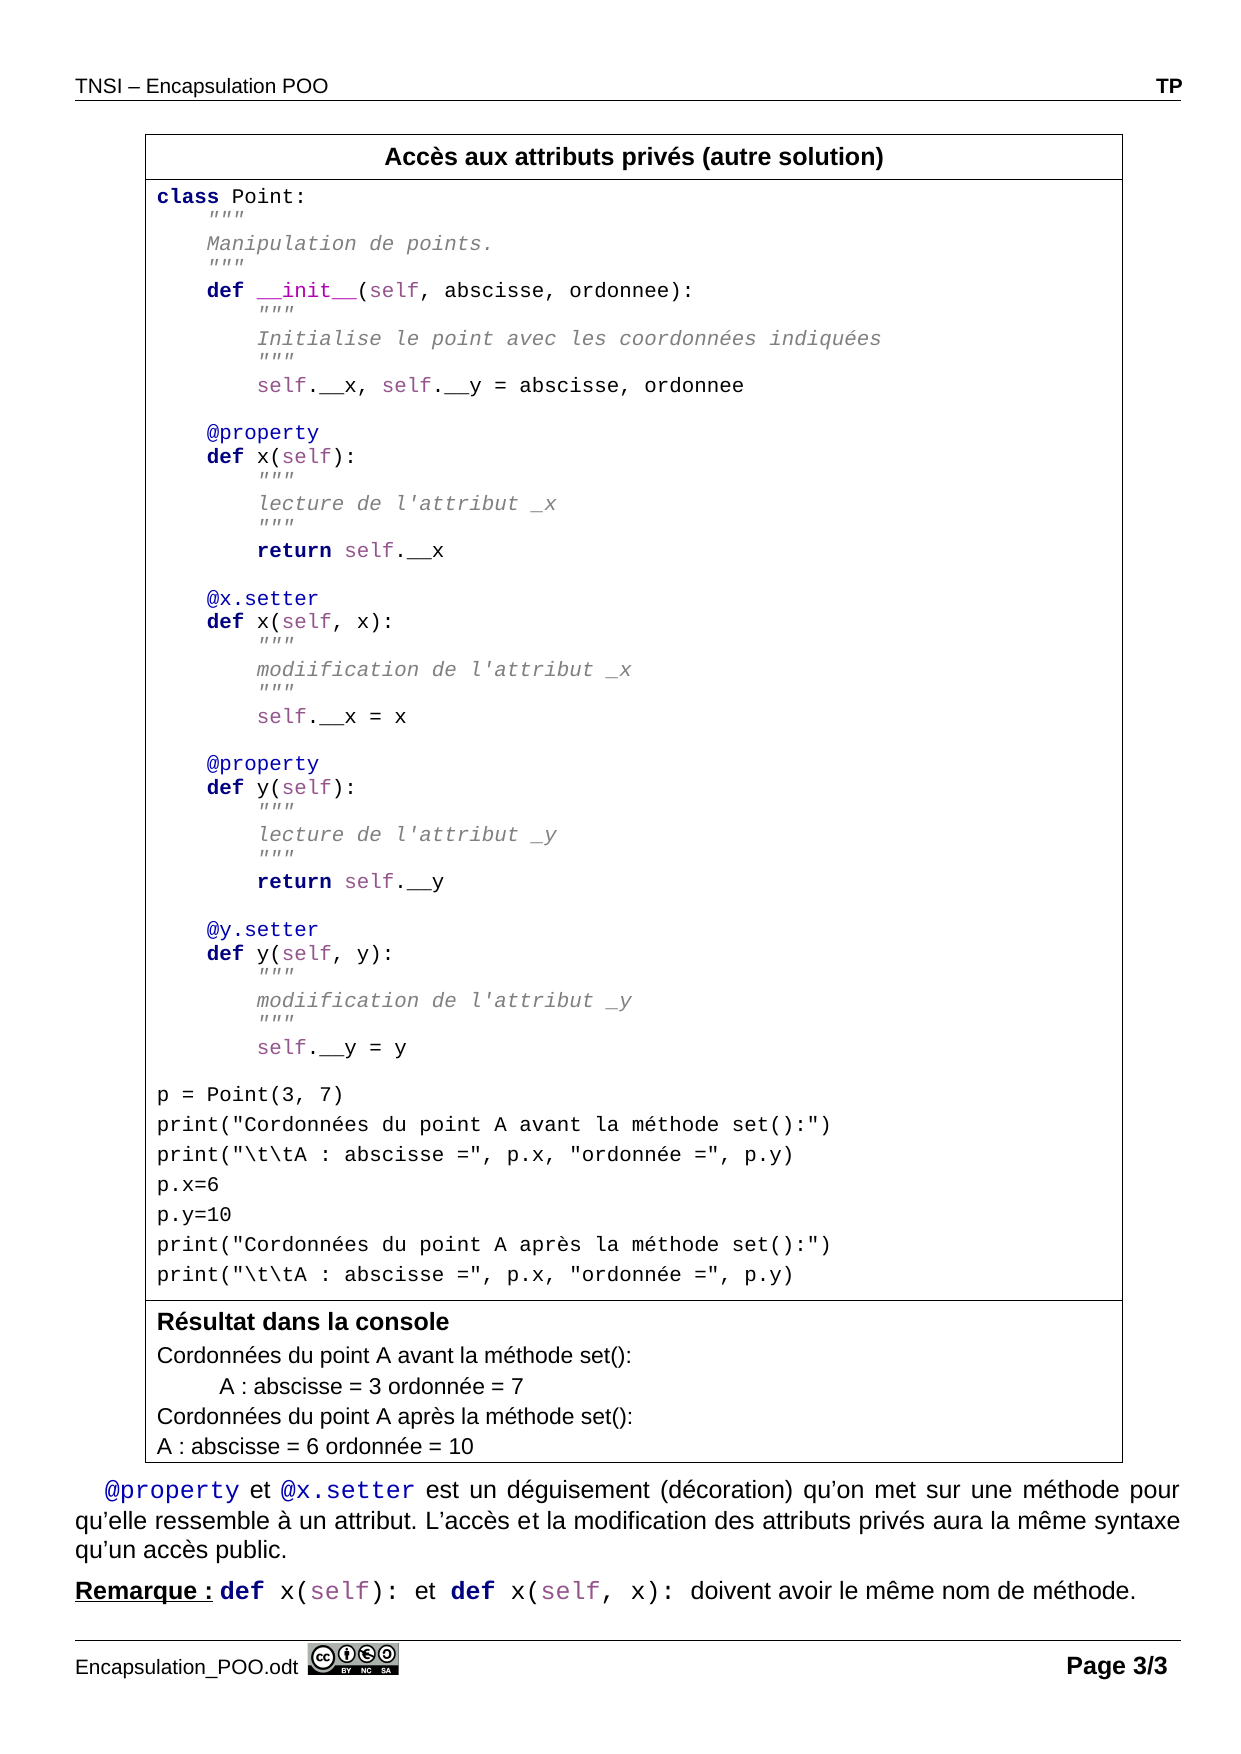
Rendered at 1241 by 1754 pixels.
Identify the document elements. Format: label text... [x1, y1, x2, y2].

table_cell Résultat dans la console Cordonnées du point A avant la méthode set(): A : abscisse = 3 ordonnée = 7 Cordonnées du point A après la méthode set(): A : abscisse = 6 ordonnée = 10 [146, 1301, 1122, 1462]
table_cell class Point: """ Manipulation de points. """ def __init__(self, abscisse, ordonnee): """ Initialise le point avec les coordonnées indiquées """ self.__x, self.__y = abscisse, ordonnee @property def x(self): """ lecture de l'attribut _x """ return self.__x @x.setter def x(self, x): """ modiification de l'attribut _x """ self.__x = x @property def y(self): """ lecture de l'attribut _y """ return self.__y @y.setter def y(self, y): """ modiification de l'attribut _y """ self.__y = y p = Point(3, 7) print("Cordonnées du point A avant la méthode set():") print("\t\tA : abscisse =", p.x, "ordonnée =", p.y) p.x=6 p.y=10 print("Cordonnées du point A après la méthode set():") print("\t\tA : abscisse =", p.x, "ordonnée =", p.y) [146, 180, 1122, 1300]
picture [307, 1643, 399, 1675]
text @property et @x.setter est un déguisement (décoration) qu’on met sur une méthode pour qu’elle ressemble à un attribut. L’accès et la modification des attributs privés aura la même syntaxe qu’un accès public. [75, 1475, 1181, 1564]
text Remarque : def x(self): et def x(self, x): doivent avoir le même nom de méthode. [75, 1576, 1181, 1607]
table_header Accès aux attributs privés (autre solution) [146, 135, 1122, 178]
